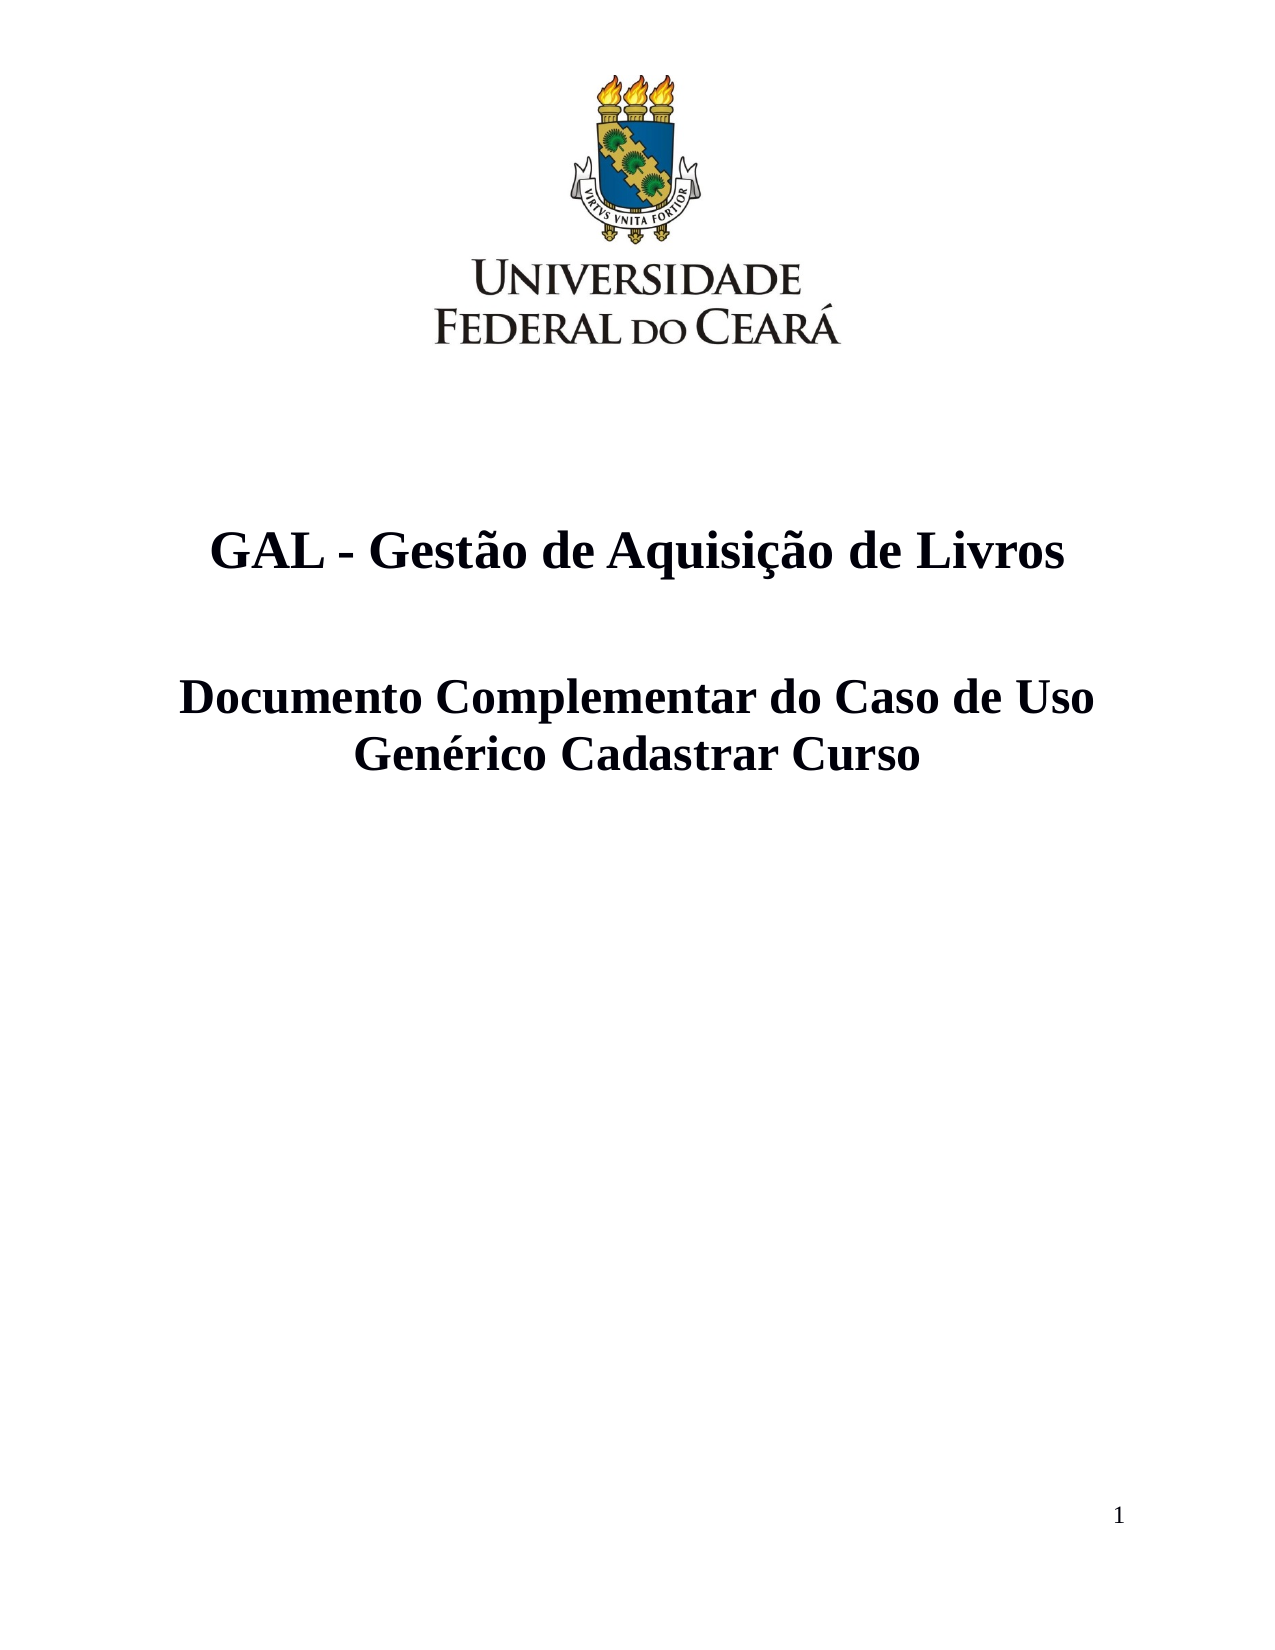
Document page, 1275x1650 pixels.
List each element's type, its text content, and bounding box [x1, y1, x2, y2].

picture [432, 75, 843, 346]
text Documento Complementar do Caso de Uso Genérico Cadastrar Curso [150, 666, 1125, 781]
text GAL - Gestão de Aquisição de Livros [150, 518, 1125, 580]
